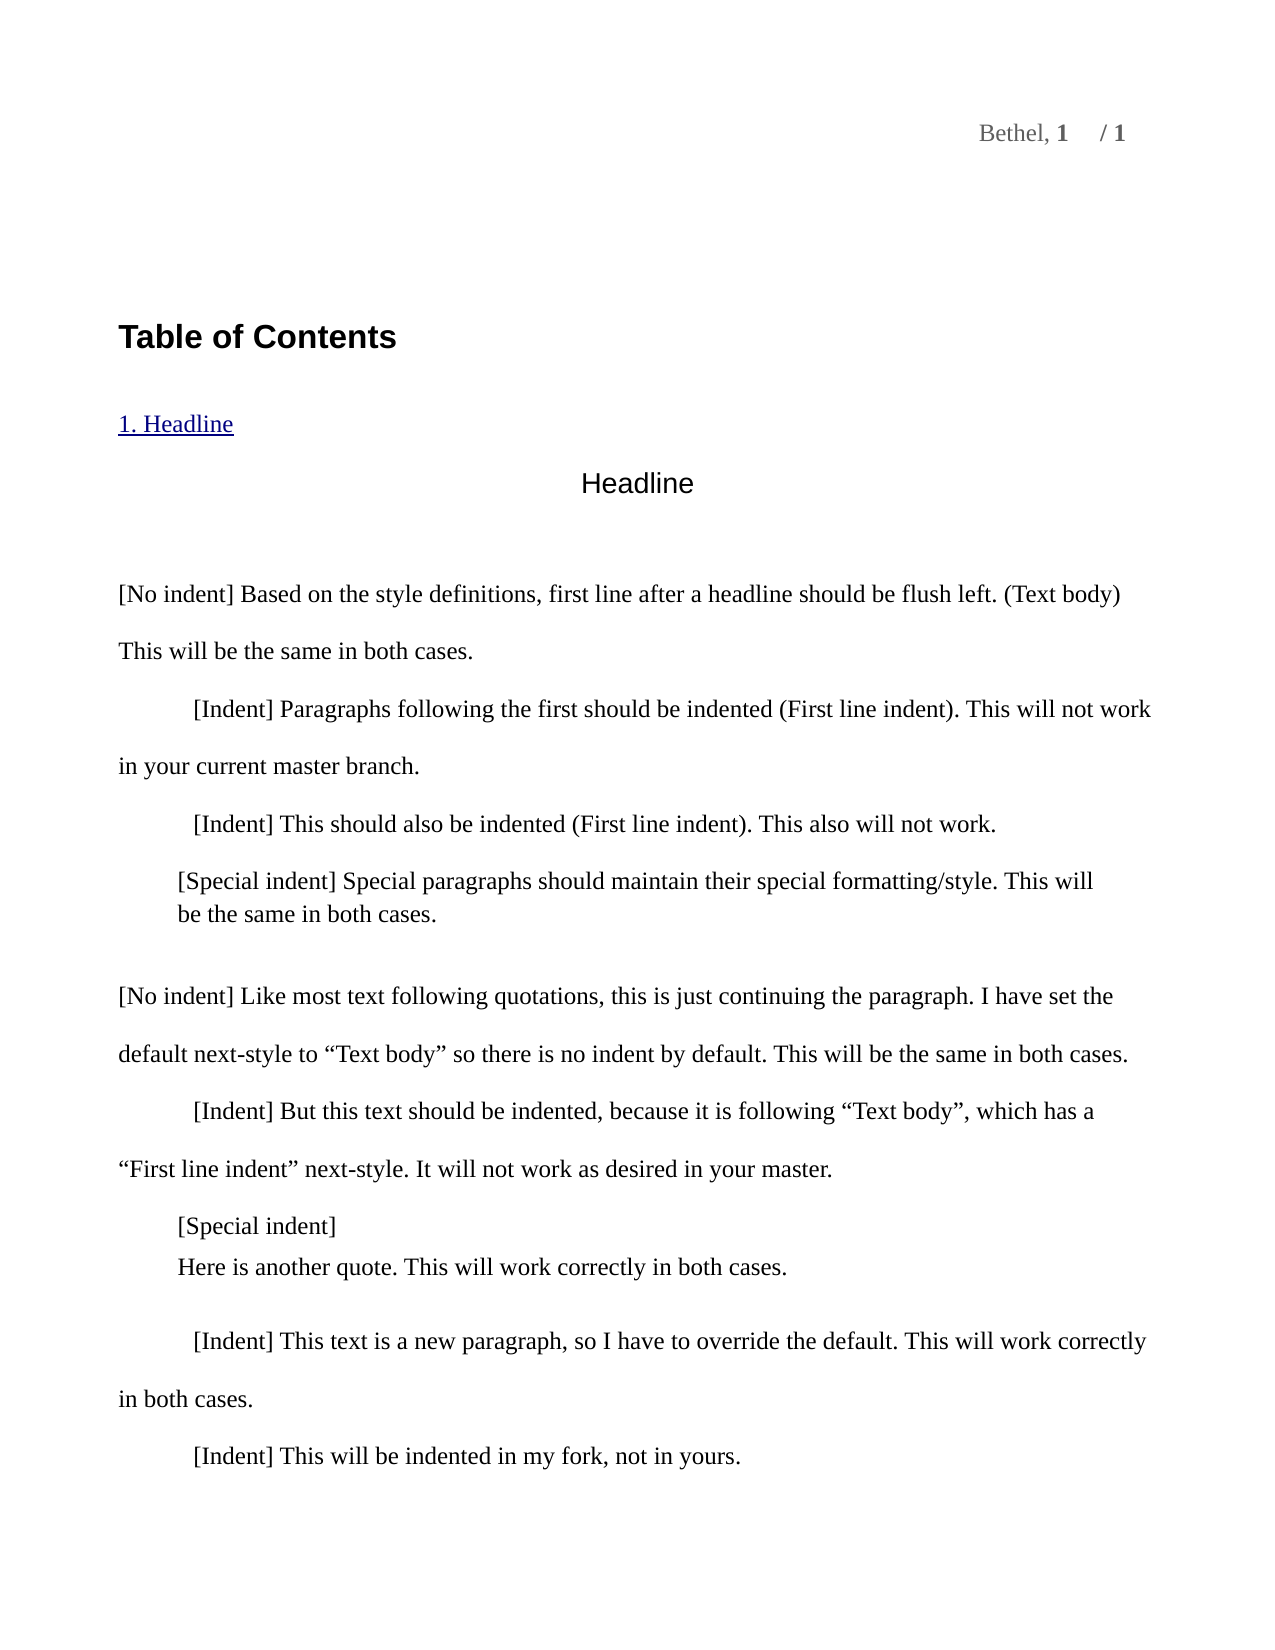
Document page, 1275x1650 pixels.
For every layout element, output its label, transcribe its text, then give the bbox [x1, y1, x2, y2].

text [Indent] But this text should be indented, because it is following “Text body”, which has a “First line indent” next-style. It will not work as desired in your master. [118, 1096, 1157, 1183]
text Here is another quote. This will work correctly in both cases. [177, 1252, 1098, 1281]
text [Indent] This text is a new paragraph, so I have to override the default. This will work correctly in both cases. [118, 1292, 1157, 1413]
text [Special indent] [177, 1211, 1098, 1240]
subtitle Headline [118, 467, 1157, 500]
text [Special indent] Special paragraphs should maintain their special formatting/style. This will be the same in both cases. [177, 866, 1098, 928]
text [Indent] This will be indented in my fork, not in yours. [118, 1441, 1157, 1470]
text [Indent] Paragraphs following the first should be indented (First line indent). This will not work in your current master branch. [118, 694, 1157, 780]
text [No indent] Based on the style definitions, first line after a headline should be flush left. (Text body) This will be the same in both cases. [118, 533, 1157, 665]
text [No indent] Like most text following quotations, this is just continuing the paragraph. I have set the default next-style to “Text body” so there is no indent by default. This will be the same in both cases. [118, 940, 1157, 1068]
text [Indent] This should also be indented (First line indent). This also will not work. [118, 809, 1157, 838]
subtitle Table of Contents [118, 317, 1157, 356]
text 1. Headline [118, 409, 1157, 438]
